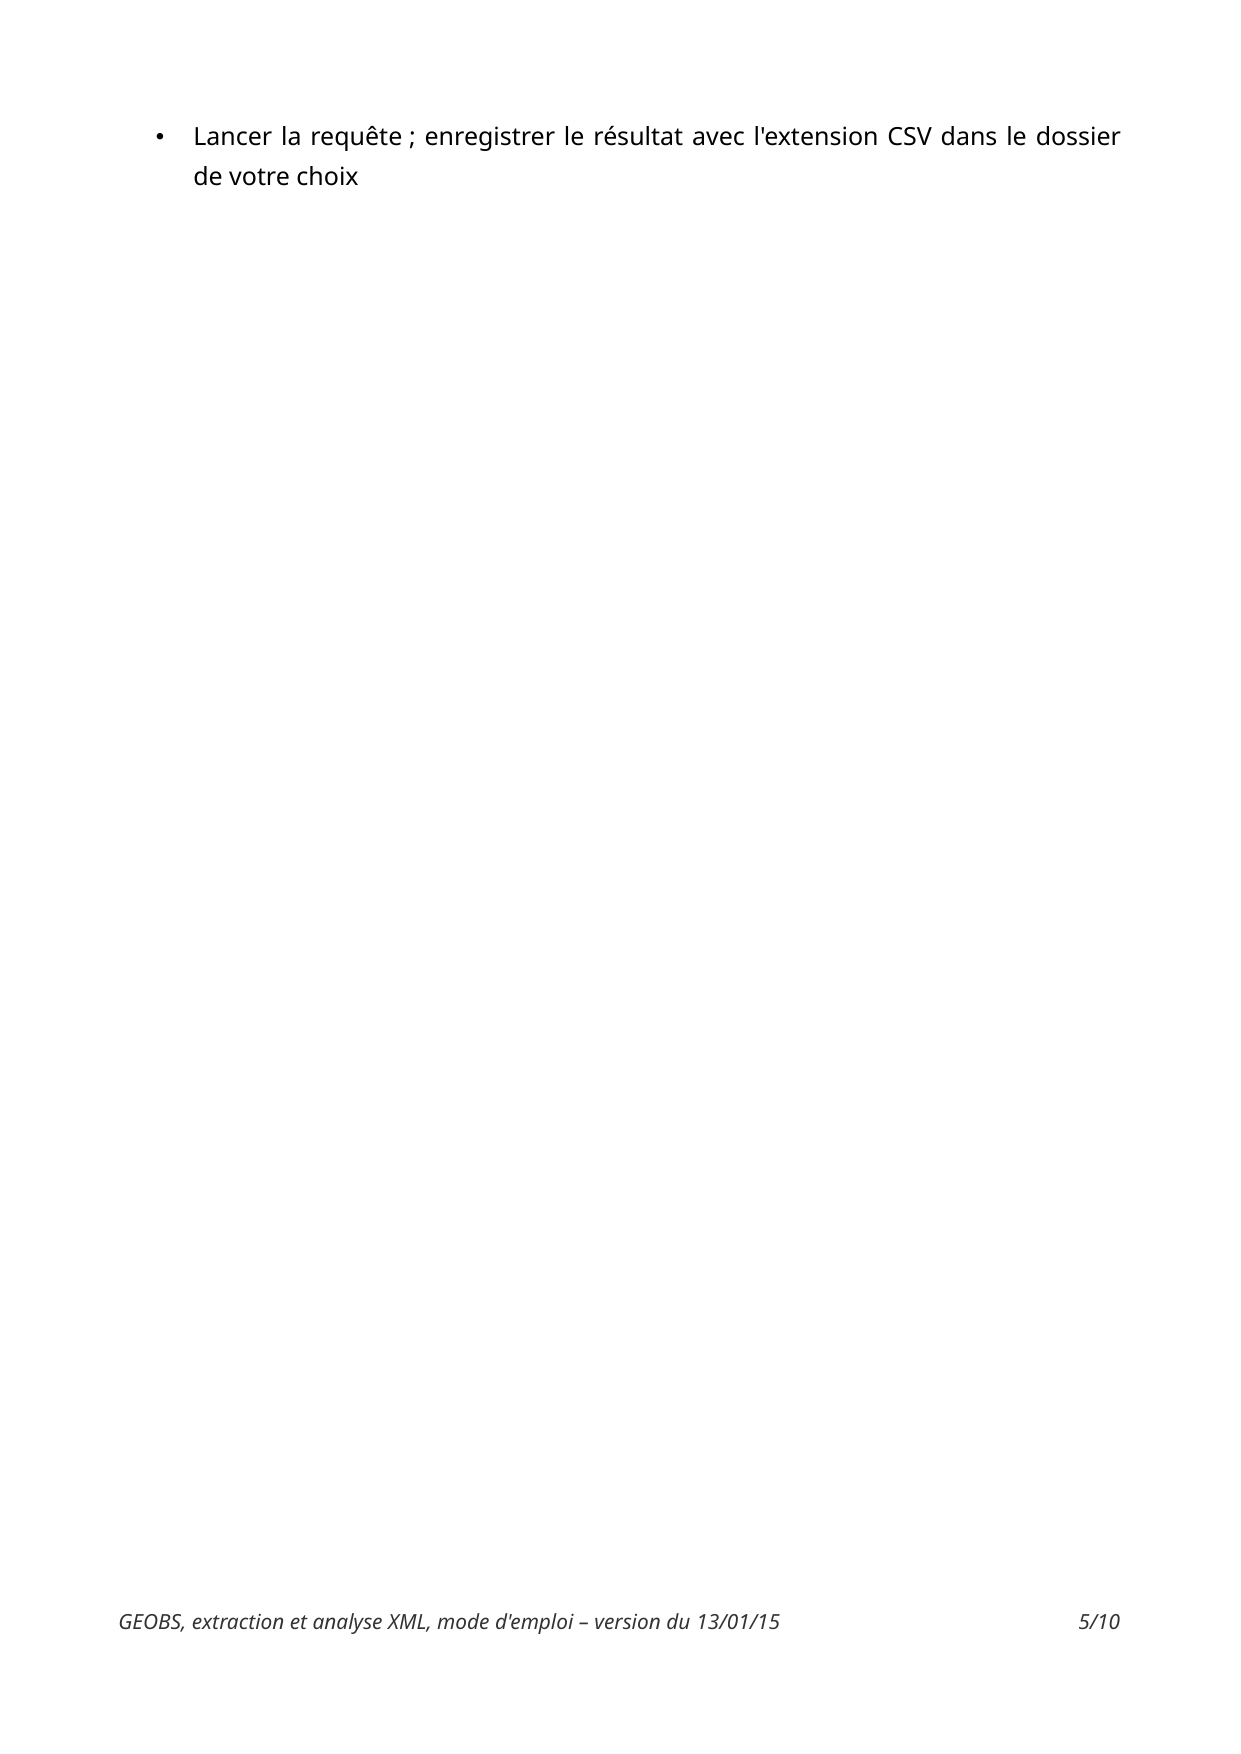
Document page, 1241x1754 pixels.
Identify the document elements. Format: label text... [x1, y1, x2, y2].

list Lancer la requête ; enregistrer le résultat avec l'extension CSV dans le dossier de votre choix [156, 118, 1122, 193]
